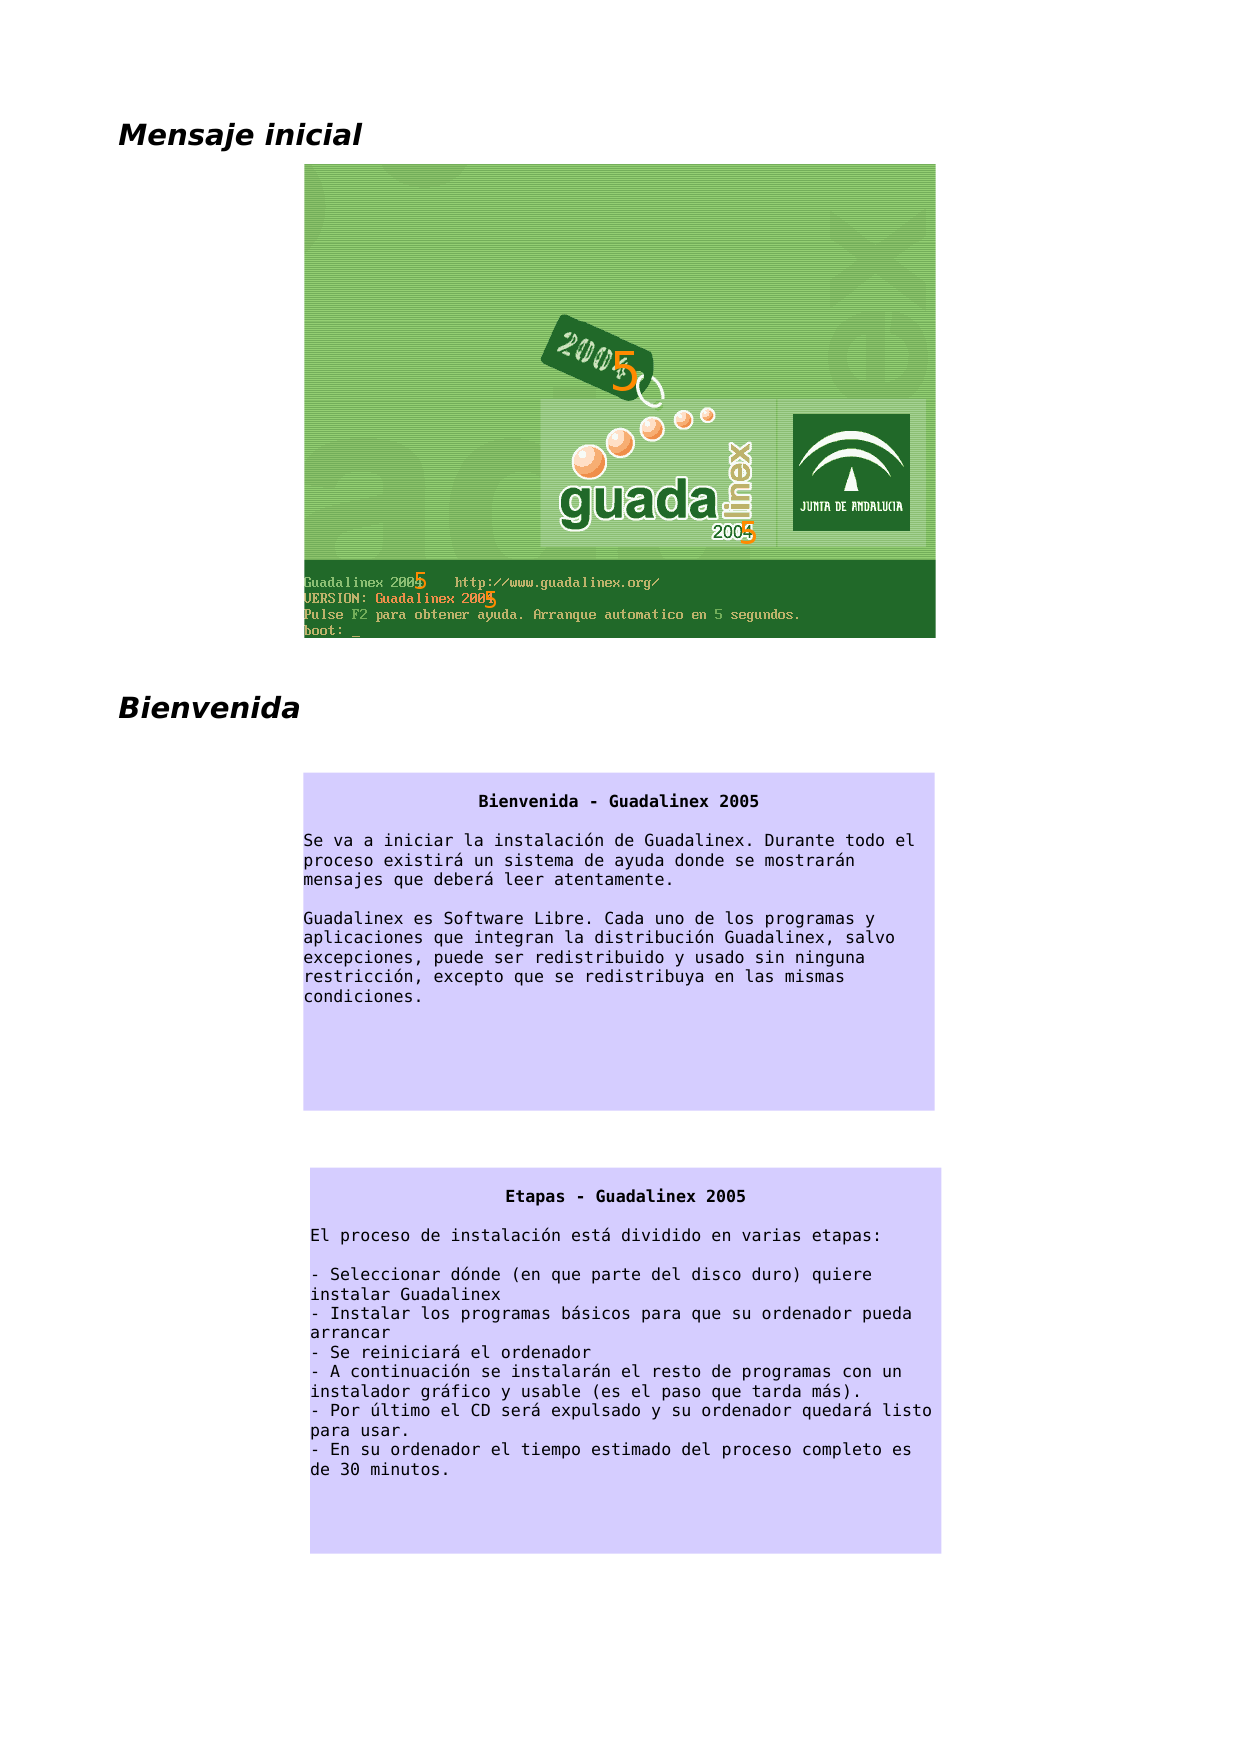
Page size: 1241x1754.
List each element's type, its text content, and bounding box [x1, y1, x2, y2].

subtitle Bienvenida [118, 692, 1122, 726]
picture [304, 164, 936, 638]
subtitle Mensaje inicial [118, 118, 1122, 152]
